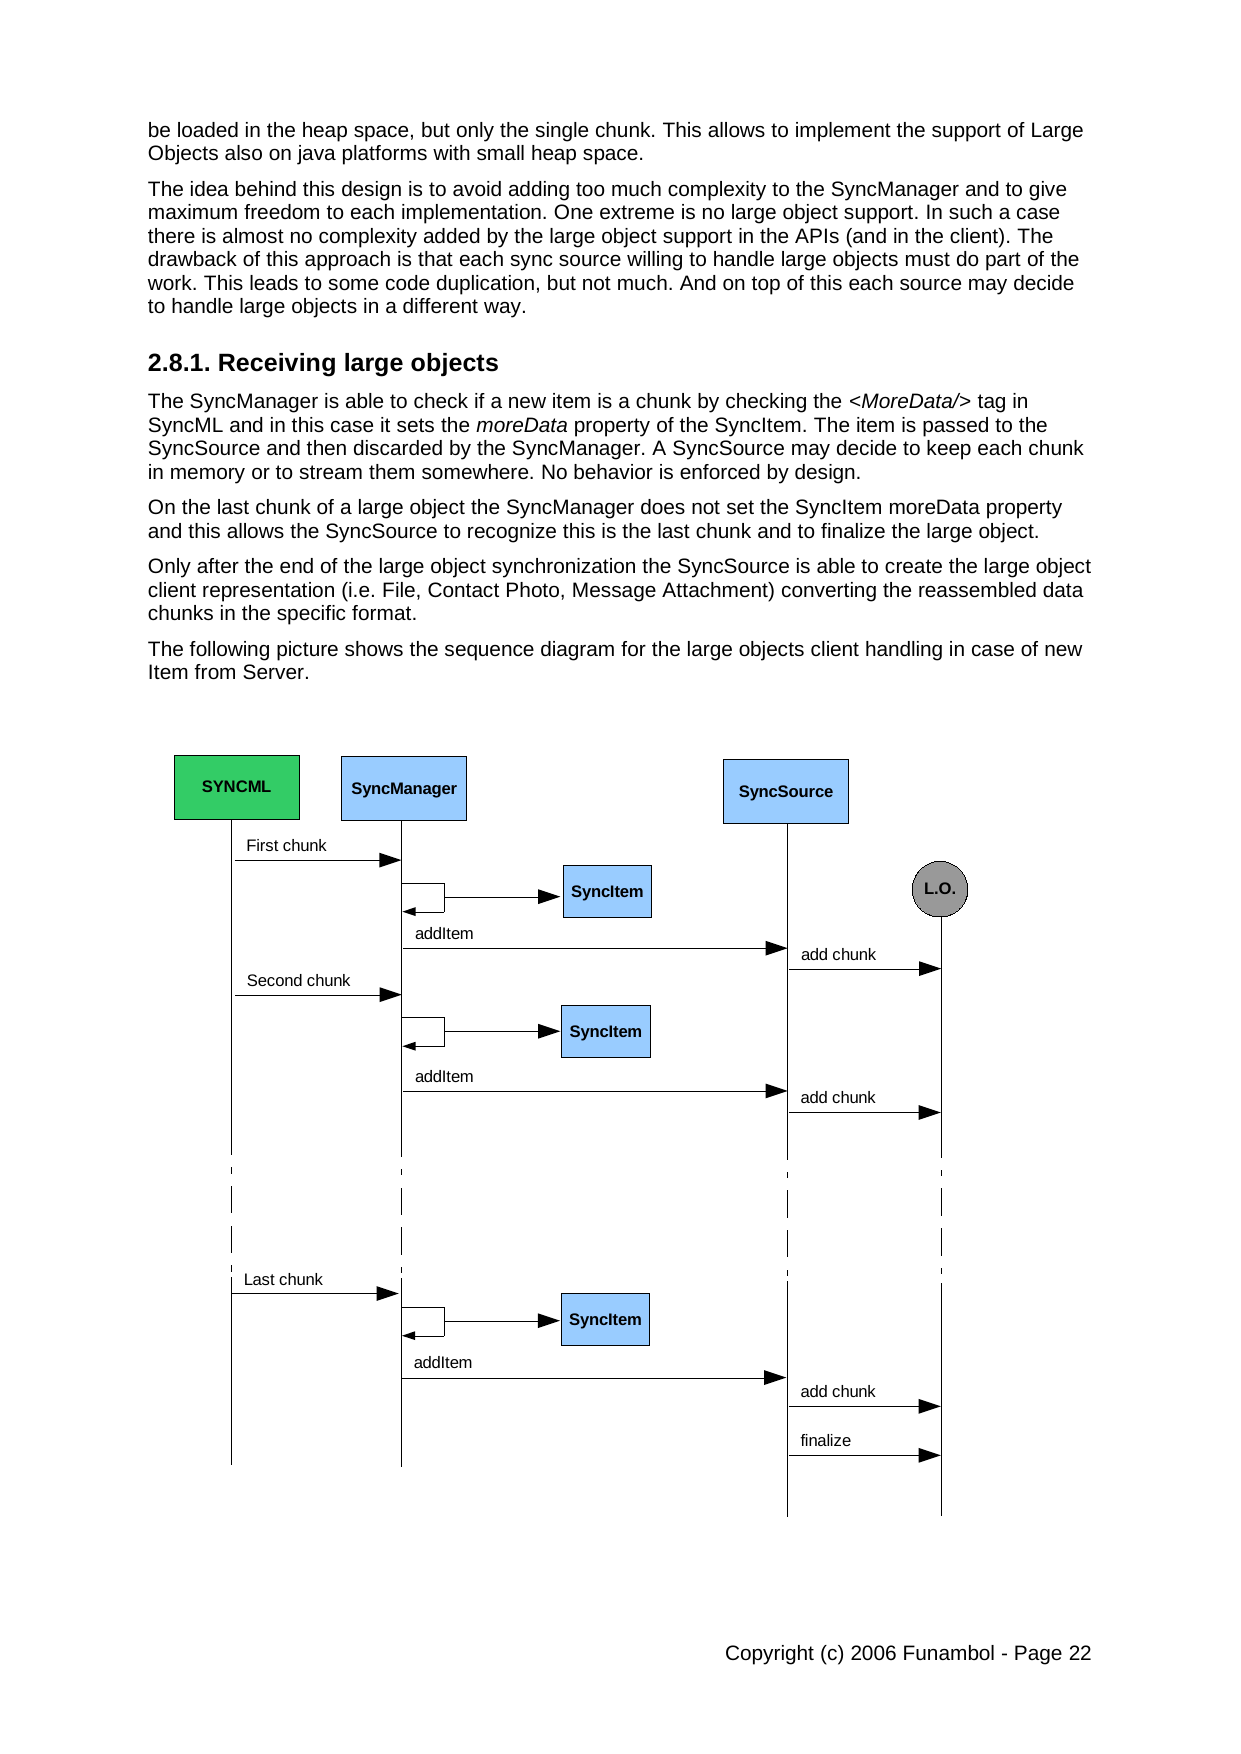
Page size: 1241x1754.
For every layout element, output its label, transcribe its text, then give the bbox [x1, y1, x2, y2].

text The SyncManager is able to check if a new item is a chunk by checking the <MoreData/> tag in SyncML and in this case it sets the moreData property of the SyncItem. The item is passed to the SyncSource and then discarded by the SyncManager. A SyncSource may decide to keep each chunk in memory or to stream them somewhere. No behavior is enforced by design. [148, 389, 1093, 484]
text Only after the end of the large object synchronization the SyncSource is able to create the large object client representation (i.e. File, Contact Photo, Message Attachment) converting the reassembled data chunks in the specific format. [148, 554, 1093, 625]
text The following picture shows the sequence diagram for the large objects client handling in case of new Item from Server. [148, 637, 1093, 684]
text On the last chunk of a large object the SyncManager does not set the SyncItem moreData property and this allows the SyncSource to recognize this is the last chunk and to finalize the large object. [148, 496, 1093, 543]
text The idea behind this design is to avoid adding too much complexity to the SyncManager and to give maximum freedom to each implementation. One extreme is no large object support. In such a case there is almost no complexity added by the large object support in the APIs (and in the client). The drawback of this approach is that each sync source willing to handle large objects must do part of the work. This leads to some code duplication, but not much. And on top of this each source may decide to handle large objects in a different way. [148, 177, 1093, 318]
subtitle Receiving large objects [148, 349, 1093, 377]
text be loaded in the heap space, but only the single chunk. This allows to implement the support of Large Objects also on java platforms with small heap space. [148, 118, 1093, 165]
